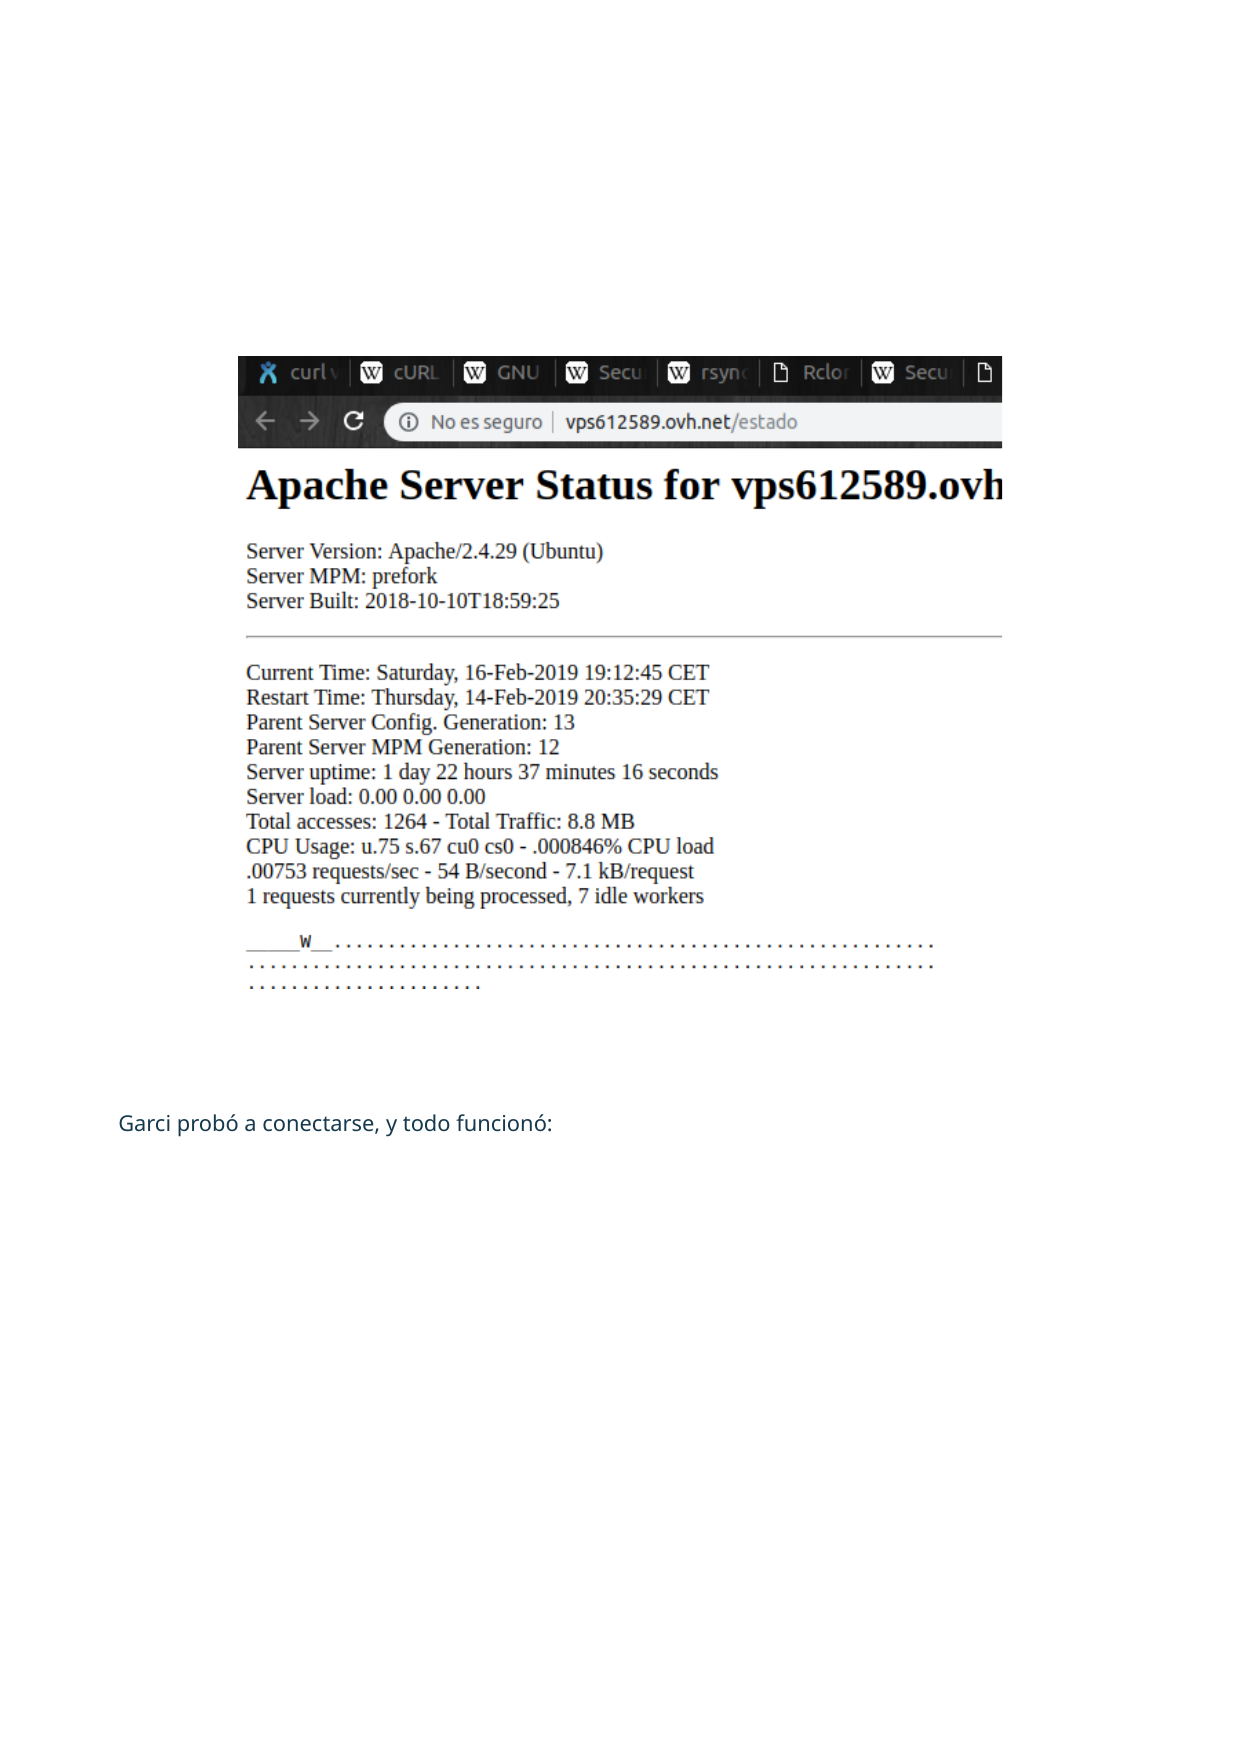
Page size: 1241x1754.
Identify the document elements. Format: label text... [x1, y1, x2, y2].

text Garci probó a conectarse, y todo funcionó: [118, 1108, 1122, 1137]
picture [238, 356, 1003, 989]
